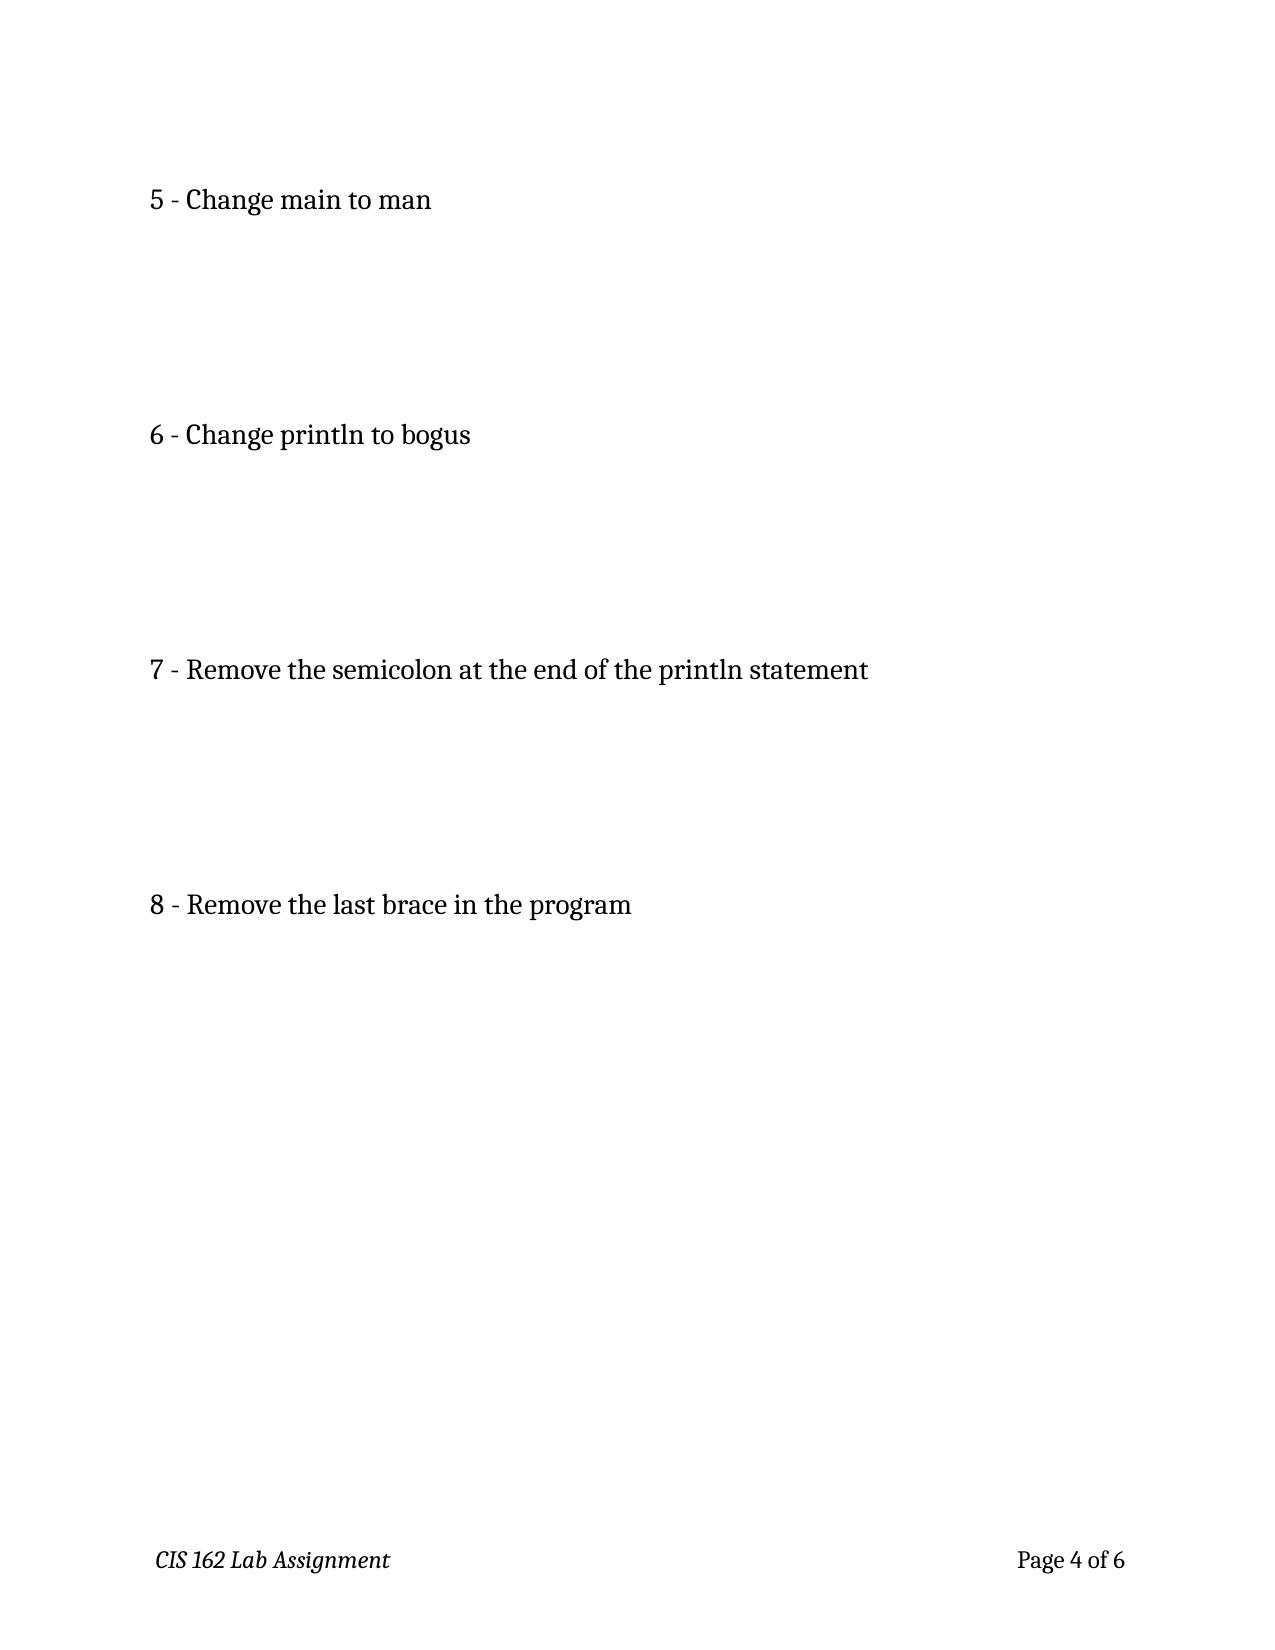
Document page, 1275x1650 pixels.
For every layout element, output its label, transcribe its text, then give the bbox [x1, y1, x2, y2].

text 6 - Change println to bogus [150, 418, 1125, 452]
text 7 - Remove the semicolon at the end of the println statement [150, 653, 1125, 687]
text 5 - Change main to man [150, 183, 1125, 217]
text 8 - Remove the last brace in the program [150, 888, 1125, 921]
